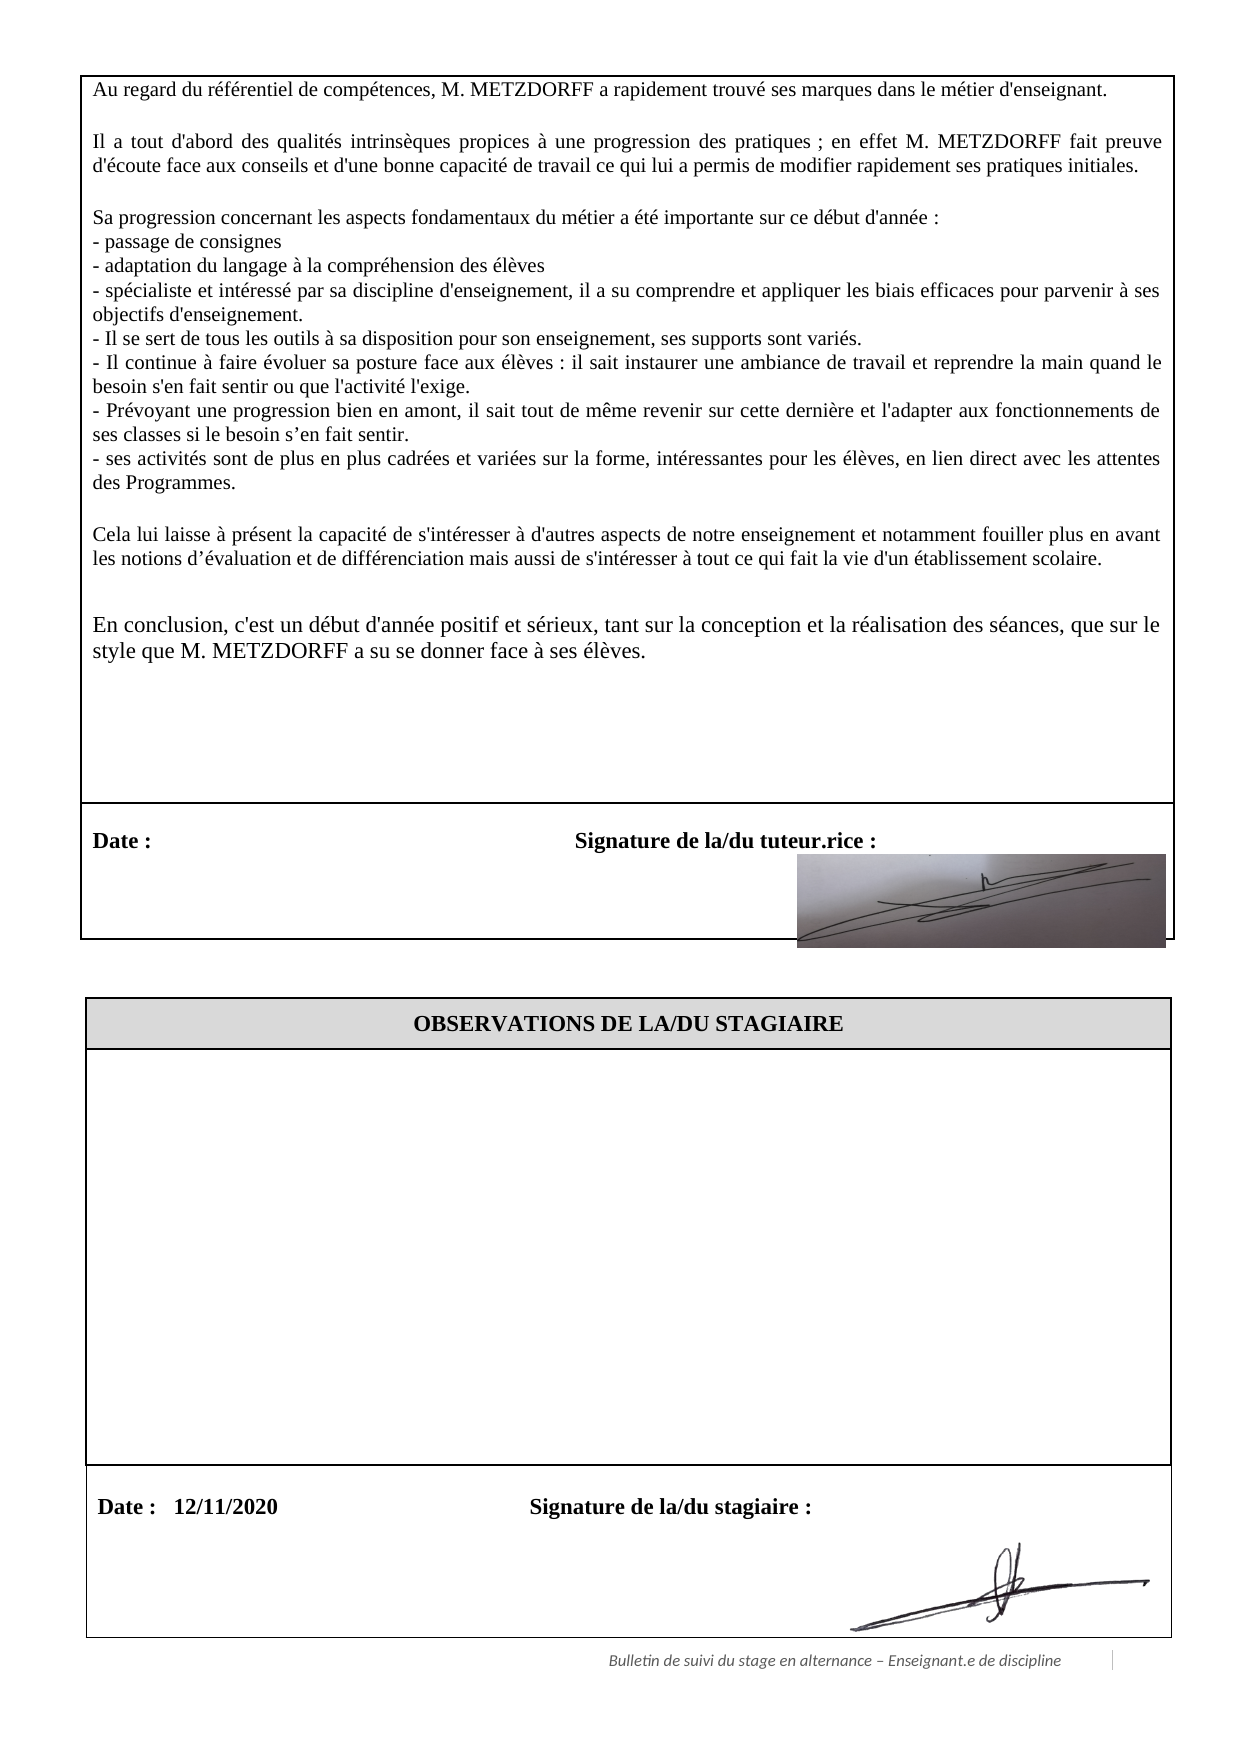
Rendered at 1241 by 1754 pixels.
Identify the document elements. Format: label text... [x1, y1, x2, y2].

table_cell [87, 1050, 1170, 1464]
table_cell Au regard du référentiel de compétences, M. METZDORFF a rapidement trouvé ses marques dans le métier d'enseignant. Il a tout d'abord des qualités intrinsèques propices à une progression des pratiques ; en effet M. METZDORFF fait preuve d'écoute face aux conseils et d'une bonne capacité de travail ce qui lui a permis de modifier rapidement ses pratiques initiales. Sa progression concernant les aspects fondamentaux du métier a été importante sur ce début d'année : - passage de consignes - adaptation du langage à la compréhension des élèves - spécialiste et intéressé par sa discipline d'enseignement, il a su comprendre et appliquer les biais efficaces pour parvenir à ses objectifs d'enseignement. - Il se sert de tous les outils à sa disposition pour son enseignement, ses supports sont variés. - Il continue à faire évoluer sa posture face aux élèves : il sait instaurer une ambiance de travail et reprendre la main quand le besoin s'en fait sentir ou que l'activité l'exige. - Prévoyant une progression bien en amont, il sait tout de même revenir sur cette dernière et l'adapter aux fonctionnements de ses classes si le besoin s’en fait sentir. - ses activités sont de plus en plus cadrées et variées sur la forme, intéressantes pour les élèves, en lien direct avec les attentes des Programmes. Cela lui laisse à présent la capacité de s'intéresser à d'autres aspects de notre enseignement et notamment fouiller plus en avant les notions d’évaluation et de différenciation mais aussi de s'intéresser à tout ce qui fait la vie d'un établissement scolaire. En conclusion, c'est un début d'année positif et sérieux, tant sur la conception et la réalisation des séances, que sur le style que M. METZDORFF a su se donner face à ses élèves. [82, 77, 1173, 802]
table_header OBSERVATIONS DE LA/DU STAGIAIRE [87, 999, 1170, 1048]
table_cell Date : Signature de la/du tuteur.rice : [82, 804, 1173, 937]
table_cell [86, 1638, 1171, 1642]
table_cell Date : 12/11/2020 Signature de la/du stagiaire : [87, 1466, 1171, 1637]
